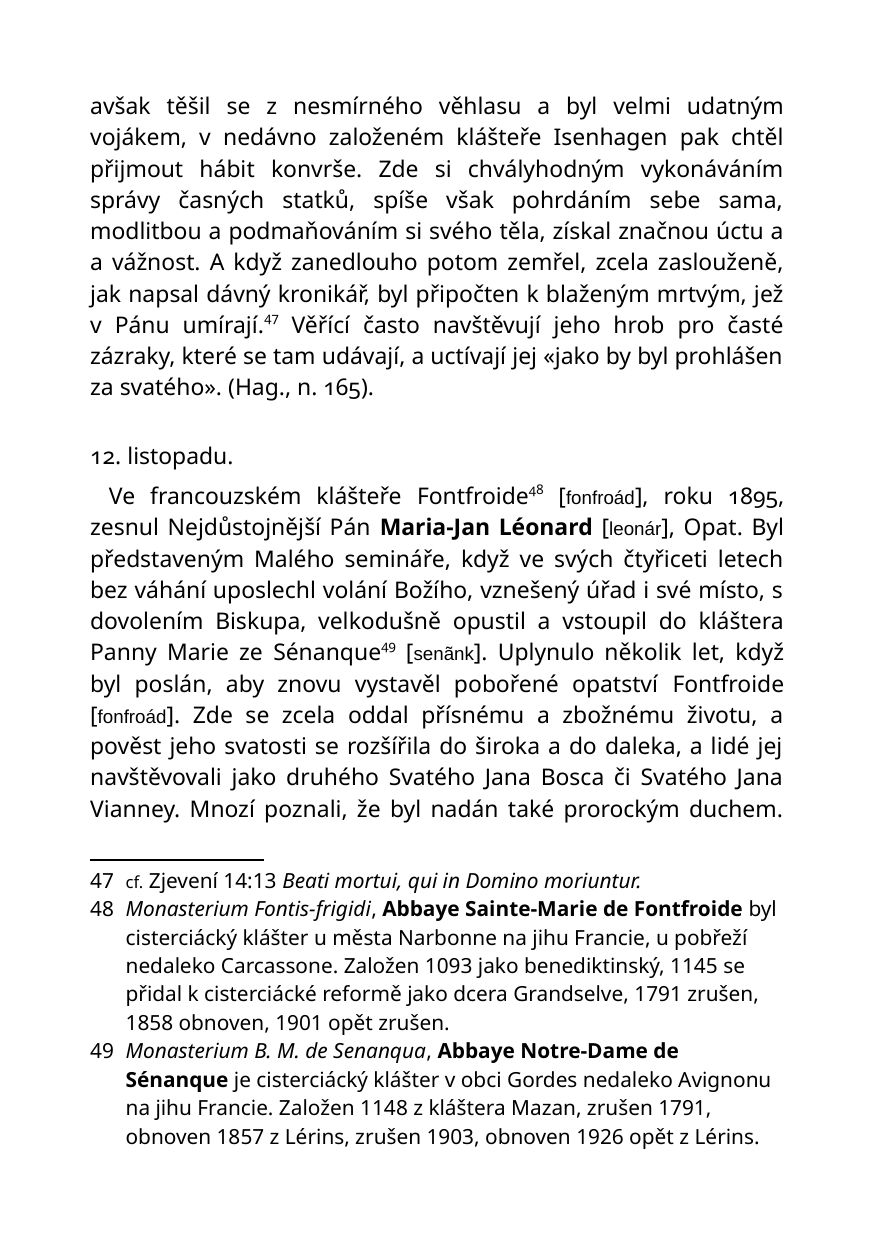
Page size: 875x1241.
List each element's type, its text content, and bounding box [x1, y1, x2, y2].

text cf. Zjevení 14:13 Beati mortui, qui in Domino moriuntur. [90, 866, 784, 894]
text Ve francouzském klášteře Fontfroide [fonfroád], roku 1895, zesnul Nejdůstojnější Pán Maria-Jan Léonard [leonár], Opat. Byl představeným Malého semináře, když ve svých čtyřiceti letech bez váhání uposlechl volání Božího, vznešený úřad i své místo, s dovolením Biskupa, velkodušně opustil a vstoupil do kláštera Panny Marie ze Sénanque [senãnk]. Uplynulo několik let, když byl poslán, aby znovu vystavěl pobořené opatství Fontfroide [fonfroád]. Zde se zcela oddal přísnému a zbožnému životu, a pověst jeho svatosti se rozšířila do široka a do daleka, a lidé jej navštěvovali jako druhého Svatého Jana Bosca či Svatého Jana Vianney. Mnozí poznali, že byl nadán také prorockým duchem. [90, 480, 784, 824]
text 12. listopadu. [90, 440, 784, 471]
text Monasterium B. M. de Senanqua, Abbaye Notre-Dame de Sénanque je cisterciácký klášter v obci Gordes nedaleko Avignonu na jihu Francie. Založen 1148 z kláštera Mazan, zrušen 1791, obnoven 1857 z Lérins, zrušen 1903, obnoven 1926 opět z Lérins. [90, 1036, 784, 1150]
text avšak těšil se z nesmírného věhlasu a byl velmi udatným vojákem, v nedávno založeném klášteře Isenhagen pak chtěl přijmout hábit konvrše. Zde si chvályhodným vykonáváním správy časných statků, spíše však pohrdáním sebe sama, modlitbou a podmaňováním si svého těla, získal značnou úctu a a vážnost. A když zanedlouho potom zemřel, zcela zaslouženě, jak napsal dávný kronikář, byl připočten k blaženým mrtvým, jež v Pánu umírají. Věřící často navštěvují jeho hrob pro časté zázraky, které se tam udávají, a uctívají jej «jako by byl prohlášen za svatého». (Hag., n. 165). [90, 90, 784, 402]
text Monasterium Fontis-frigidi, Abbaye Sainte-Marie de Fontfroide byl cisterciácký klášter u města Narbonne na jihu Francie, u pobřeží nedaleko Carcassone. Založen 1093 jako benediktinský, 1145 se přidal k cisterciácké reformě jako dcera Grandselve, 1791 zrušen, 1858 obnoven, 1901 opět zrušen. [90, 894, 784, 1036]
